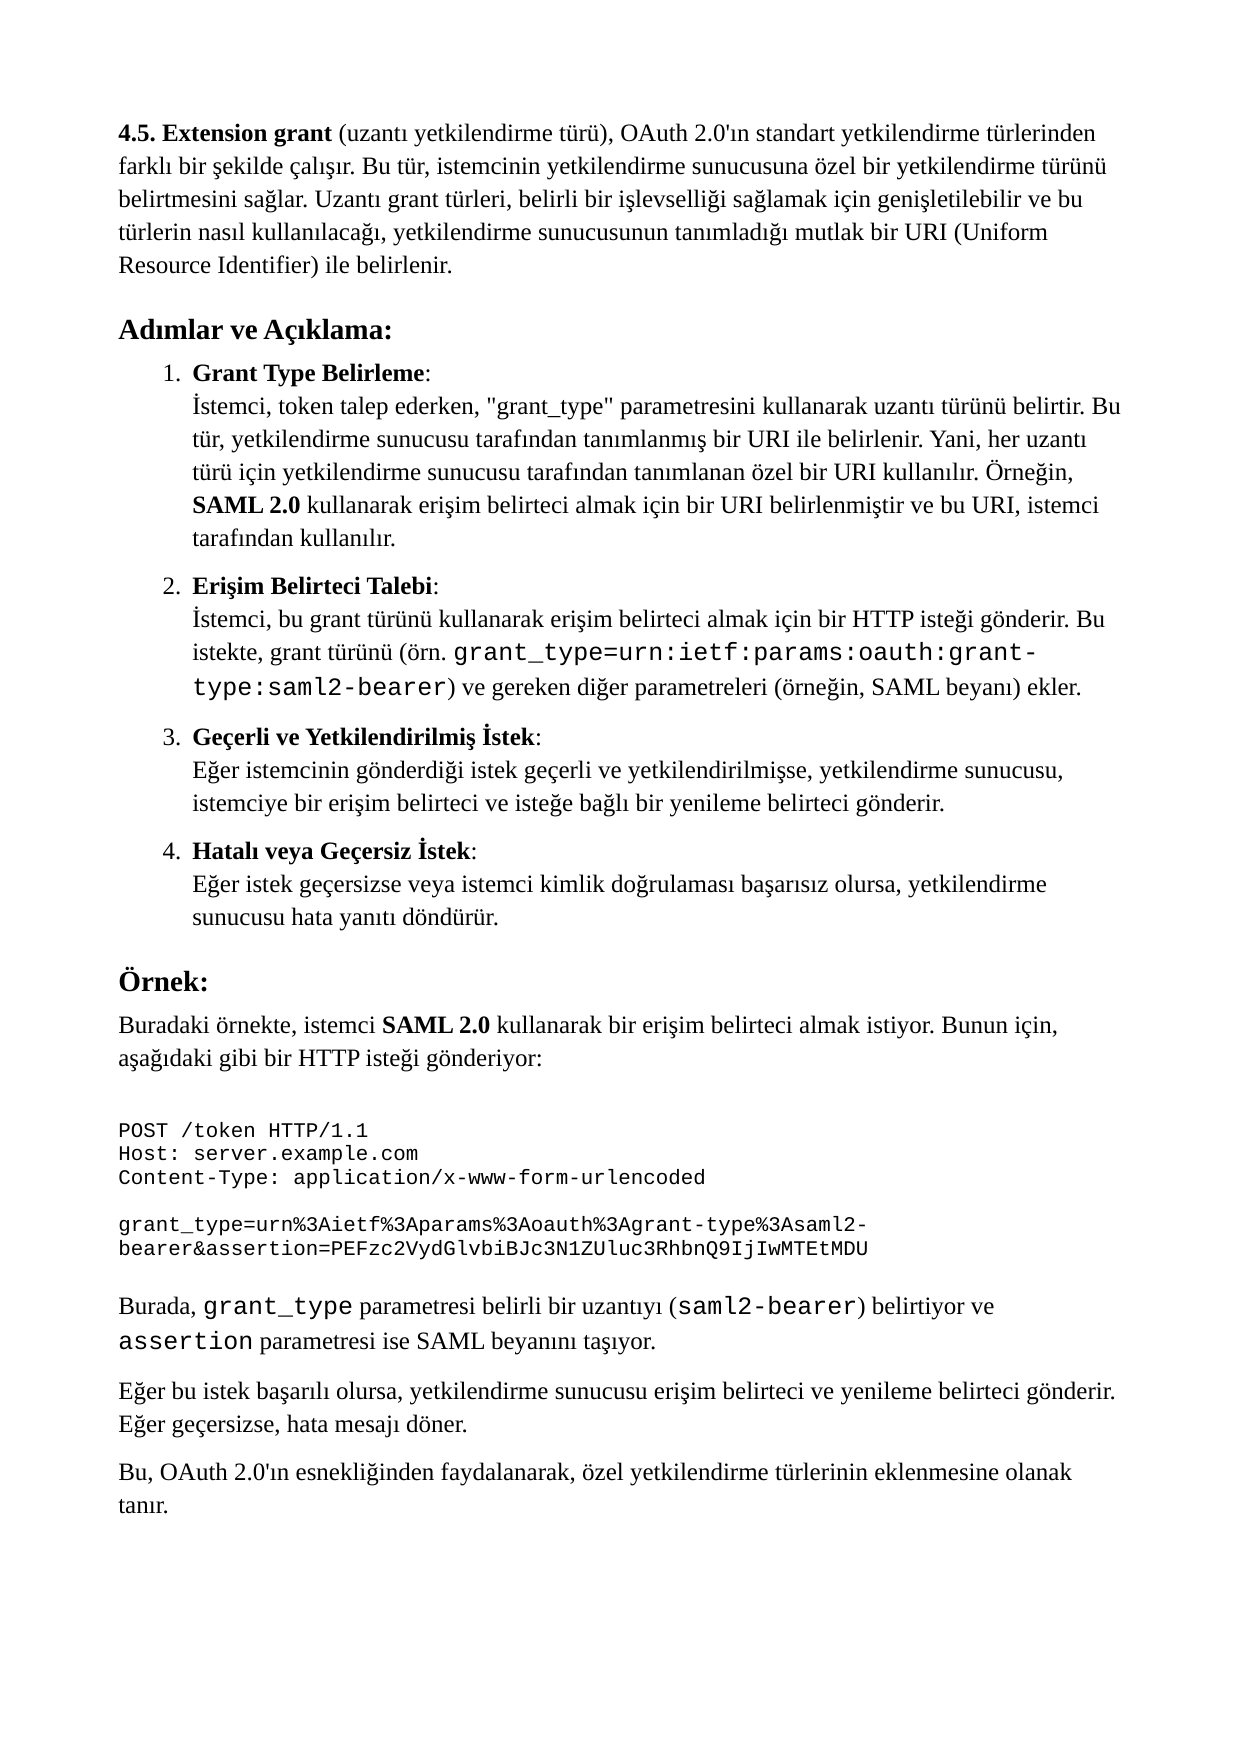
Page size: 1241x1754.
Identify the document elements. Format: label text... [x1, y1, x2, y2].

text Content-Type: application/x-www-form-urlencoded [118, 1167, 1122, 1191]
list Erişim Belirteci Talebi: İstemci, bu grant türünü kullanarak erişim belirteci almak için bir HTTP isteği gönderir. Bu istekte, grant türünü (örn. grant_type=urn:ietf:params:oauth:grant-type:saml2-bearer) ve gereken diğer parametreleri (örneğin, SAML beyanı) ekler. [162, 571, 1122, 703]
text Bu, OAuth 2.0'ın esnekliğinden faydalanarak, özel yetkilendirme türlerinin eklenmesine olanak tanır. [118, 1457, 1122, 1518]
list Geçerli ve Yetkilendirilmiş İstek: Eğer istemcinin gönderdiği istek geçerli ve yetkilendirilmişse, yetkilendirme sunucusu, istemciye bir erişim belirteci ve isteğe bağlı bir yenileme belirteci gönderir. [162, 722, 1122, 817]
list Grant Type Belirleme: İstemci, token talep ederken, "grant_type" parametresini kullanarak uzantı türünü belirtir. Bu tür, yetkilendirme sunucusu tarafından tanımlanmış bir URI ile belirlenir. Yani, her uzantı türü için yetkilendirme sunucusu tarafından tanımlanan özel bir URI kullanılır. Örneğin, SAML 2.0 kullanarak erişim belirteci almak için bir URI belirlenmiştir ve bu URI, istemci tarafından kullanılır. [162, 358, 1122, 552]
text 4.5. Extension grant (uzantı yetkilendirme türü), OAuth 2.0'ın standart yetkilendirme türlerinden farklı bir şekilde çalışır. Bu tür, istemcinin yetkilendirme sunucusuna özel bir yetkilendirme türünü belirtmesini sağlar. Uzantı grant türleri, belirli bir işlevselliği sağlamak için genişletilebilir ve bu türlerin nasıl kullanılacağı, yetkilendirme sunucusunun tanımladığı mutlak bir URI (Uniform Resource Identifier) ile belirlenir. [118, 118, 1122, 279]
text POST /token HTTP/1.1 [118, 1119, 1122, 1143]
subtitle Örnek: [118, 964, 1122, 998]
text Burada, grant_type parametresi belirli bir uzantıyı (saml2-bearer) belirtiyor ve assertion parametresi ise SAML beyanını taşıyor. [118, 1291, 1122, 1357]
subtitle Adımlar ve Açıklama: [118, 312, 1122, 346]
text Buradaki örnekte, istemci SAML 2.0 kullanarak bir erişim belirteci almak istiyor. Bunun için, aşağıdaki gibi bir HTTP isteği gönderiyor: [118, 1010, 1122, 1072]
list Hatalı veya Geçersiz İstek: Eğer istek geçersizse veya istemci kimlik doğrulaması başarısız olursa, yetkilendirme sunucusu hata yanıtı döndürür. [162, 836, 1122, 931]
text Host: server.example.com [118, 1143, 1122, 1167]
text grant_type=urn%3Aietf%3Aparams%3Aoauth%3Agrant-type%3Asaml2-bearer&assertion=PEFzc2VydGlvbiBJc3N1ZUluc3RhbnQ9IjIwMTEtMDU [118, 1214, 1122, 1261]
text Eğer bu istek başarılı olursa, yetkilendirme sunucusu erişim belirteci ve yenileme belirteci gönderir. Eğer geçersizse, hata mesajı döner. [118, 1376, 1122, 1438]
